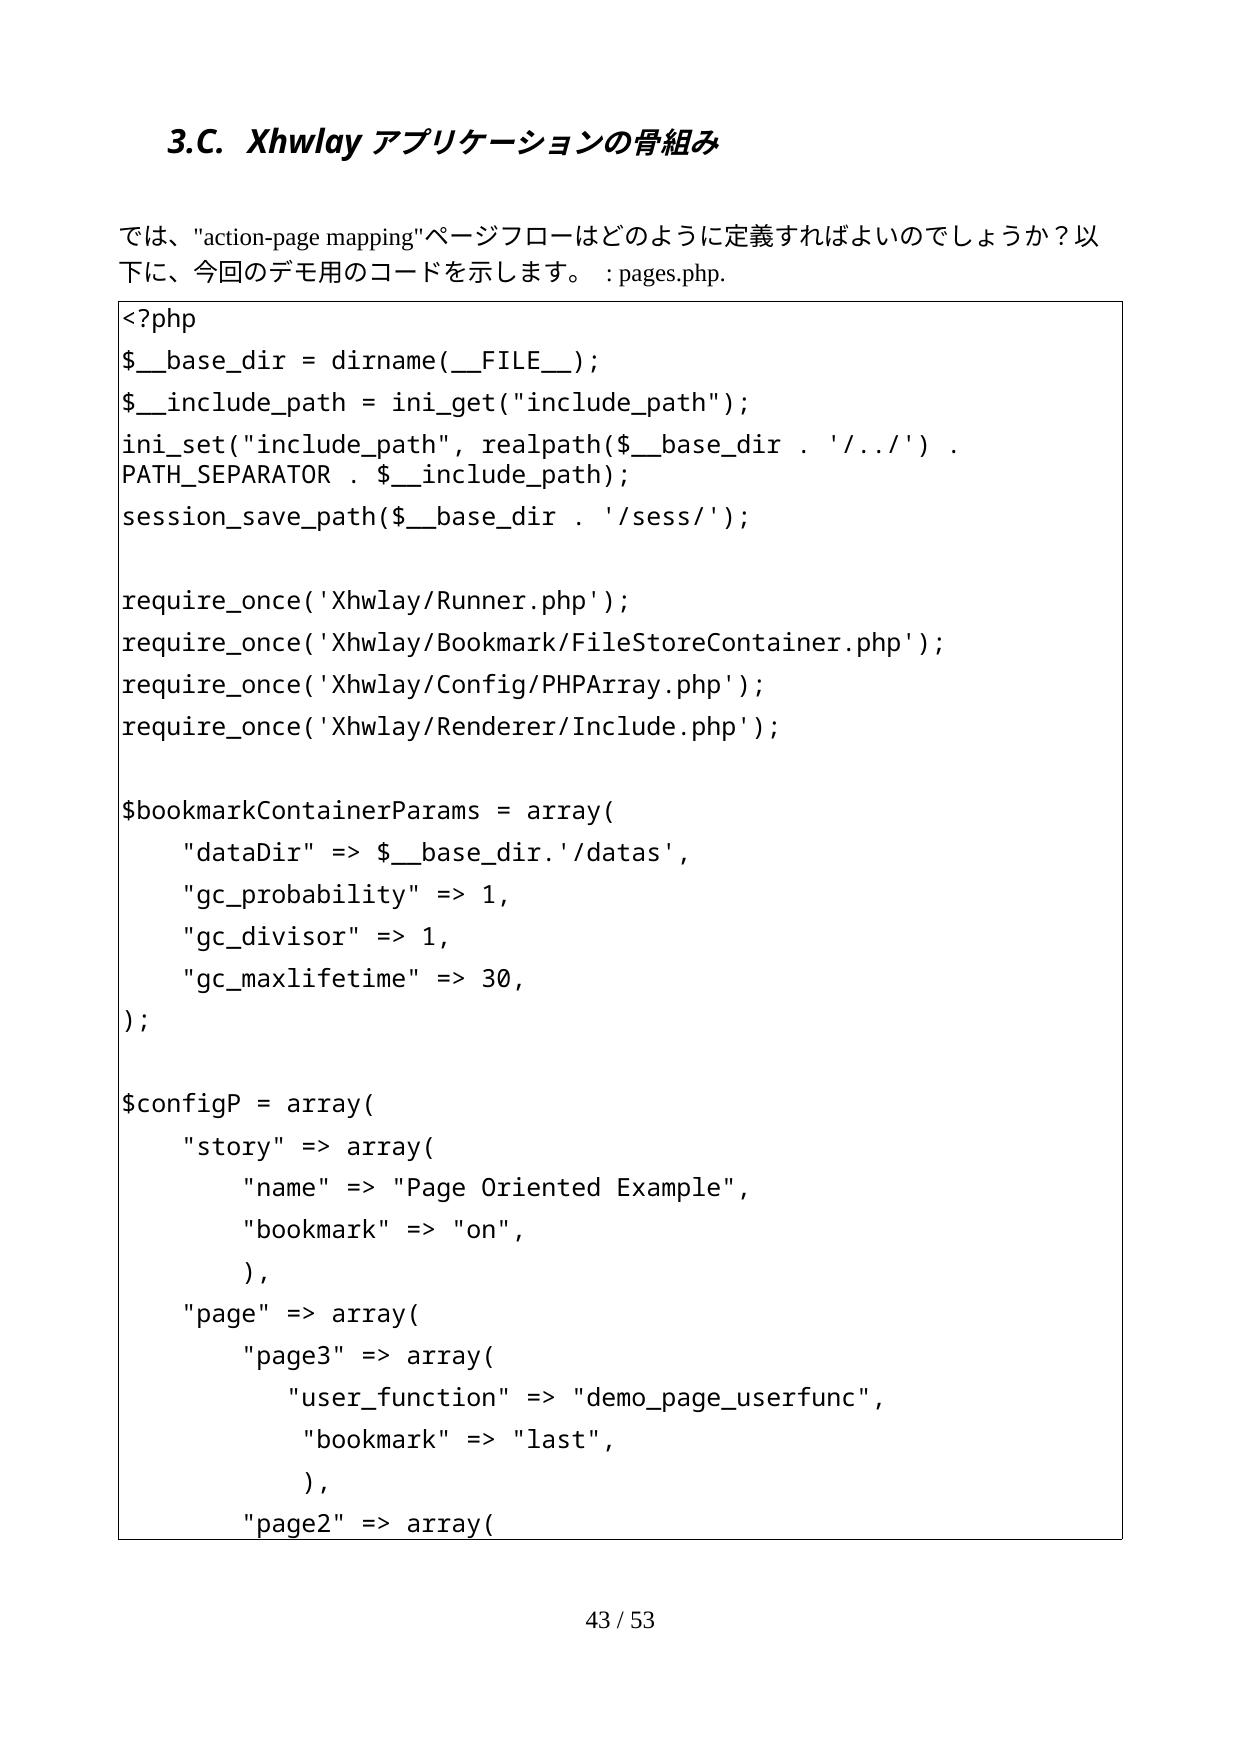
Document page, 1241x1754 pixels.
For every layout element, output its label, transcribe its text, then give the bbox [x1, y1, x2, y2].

text $__include_path = ini_get("include_path"); [119, 385, 1122, 418]
text <?php [119, 302, 1122, 334]
text require_once('Xhwlay/Bookmark/FileStoreContainer.php'); [119, 624, 1122, 657]
text "page" => array( [119, 1296, 1122, 1329]
text "name" => "Page Oriented Example", [119, 1170, 1122, 1203]
text require_once('Xhwlay/Runner.php'); [119, 583, 1122, 615]
text "gc_maxlifetime" => 30, [119, 960, 1122, 993]
text "dataDir" => $__base_dir.'/datas', [119, 834, 1122, 867]
text $configP = array( [119, 1086, 1122, 1119]
text require_once('Xhwlay/Renderer/Include.php'); [119, 708, 1122, 741]
text "story" => array( [119, 1128, 1122, 1161]
text "page2" => array( [119, 1506, 1122, 1539]
text session_save_path($__base_dir . '/sess/'); [119, 499, 1122, 531]
text "gc_probability" => 1, [119, 876, 1122, 909]
text ); [119, 1002, 1122, 1035]
text "bookmark" => "last", [119, 1422, 1122, 1455]
text ), [119, 1254, 1122, 1287]
text "page3" => array( [119, 1338, 1122, 1371]
text $bookmarkContainerParams = array( [119, 792, 1122, 825]
text "user_function" => "demo_page_userfunc", [119, 1380, 1122, 1413]
text ini_set("include_path", realpath($__base_dir . '/../') . PATH_SEPARATOR . $__include_path); [119, 427, 1122, 489]
text では、"action-page mapping"ページフローはどのように定義すればよいのでしょうか？以下に、今回のデモ用のコードを示します。 : pages.php. [118, 216, 1122, 289]
subtitle Xhwlayアプリケーションの骨組み [130, 118, 1122, 163]
text $__base_dir = dirname(__FILE__); [119, 343, 1122, 376]
text "gc_divisor" => 1, [119, 918, 1122, 951]
text require_once('Xhwlay/Config/PHPArray.php'); [119, 667, 1122, 699]
text "bookmark" => "on", [119, 1212, 1122, 1245]
text ), [119, 1464, 1122, 1497]
